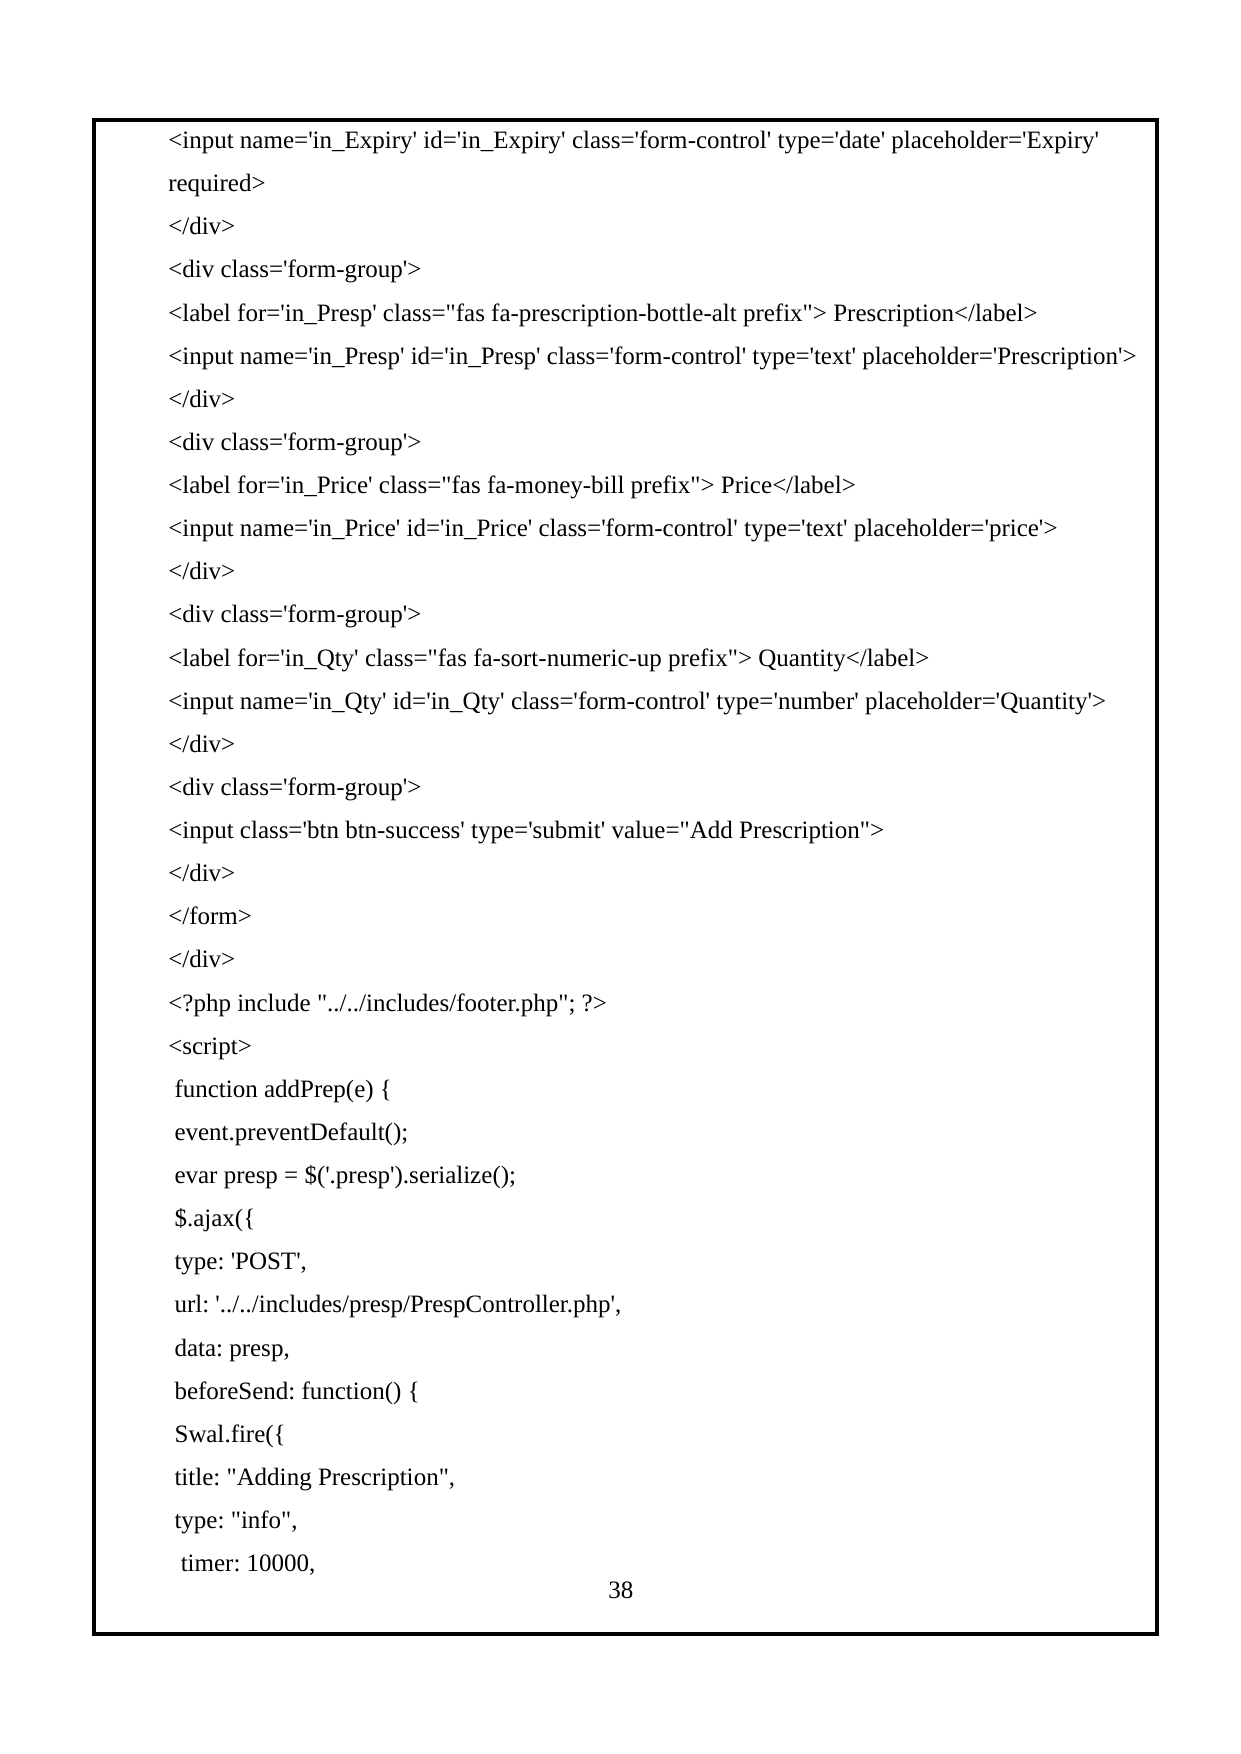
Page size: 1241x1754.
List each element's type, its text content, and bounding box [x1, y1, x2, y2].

text <?php include "../../includes/footer.php"; ?> [99, 988, 1146, 1016]
text <script> [99, 1031, 1146, 1059]
text </div> [99, 211, 1146, 240]
text <div class='form-group'> [99, 599, 1146, 628]
text type: 'POST', [99, 1246, 1146, 1275]
text </div> [99, 556, 1146, 585]
text function addPrep(e) { [99, 1074, 1146, 1103]
text <input name='in_Price' id='in_Price' class='form-control' type='text' placeholder='price'> [99, 513, 1146, 542]
text timer: 10000, [99, 1548, 1146, 1577]
text <div class='form-group'> [99, 427, 1146, 456]
text <div class='form-group'> [99, 772, 1146, 801]
text <label for='in_Presp' class="fas fa-prescription-bottle-alt prefix"> Prescription</label> [99, 298, 1146, 326]
text event.preventDefault(); [99, 1117, 1146, 1146]
text type: "info", [99, 1505, 1146, 1534]
text </div> [99, 858, 1146, 887]
text Swal.fire({ [99, 1419, 1146, 1448]
text $.ajax({ [99, 1203, 1146, 1232]
text <input name='in_Qty' id='in_Qty' class='form-control' type='number' placeholder='Quantity'> [99, 686, 1146, 714]
text <label for='in_Price' class="fas fa-money-bill prefix"> Price</label> [99, 470, 1146, 499]
text beforeSend: function() { [99, 1376, 1146, 1404]
text <label for='in_Qty' class="fas fa-sort-numeric-up prefix"> Quantity</label> [99, 643, 1146, 671]
text <div class='form-group'> [99, 254, 1146, 283]
text <input name='in_Presp' id='in_Presp' class='form-control' type='text' placeholder='Prescription'> [99, 341, 1146, 369]
text title: "Adding Prescription", [99, 1462, 1146, 1491]
text data: presp, [99, 1333, 1146, 1361]
text </div> [99, 944, 1146, 973]
text <input class='btn btn-success' type='submit' value="Add Prescription"> [99, 815, 1146, 844]
text </form> [99, 901, 1146, 930]
text </div> [99, 729, 1146, 758]
text url: '../../includes/presp/PrespController.php', [99, 1289, 1146, 1318]
text <input name='in_Expiry' id='in_Expiry' class='form-control' type='date' placeholder='Expiry' [99, 125, 1146, 154]
text required> [99, 168, 1146, 197]
text </div> [99, 384, 1146, 413]
text evar presp = $('.presp').serialize(); [99, 1160, 1146, 1189]
